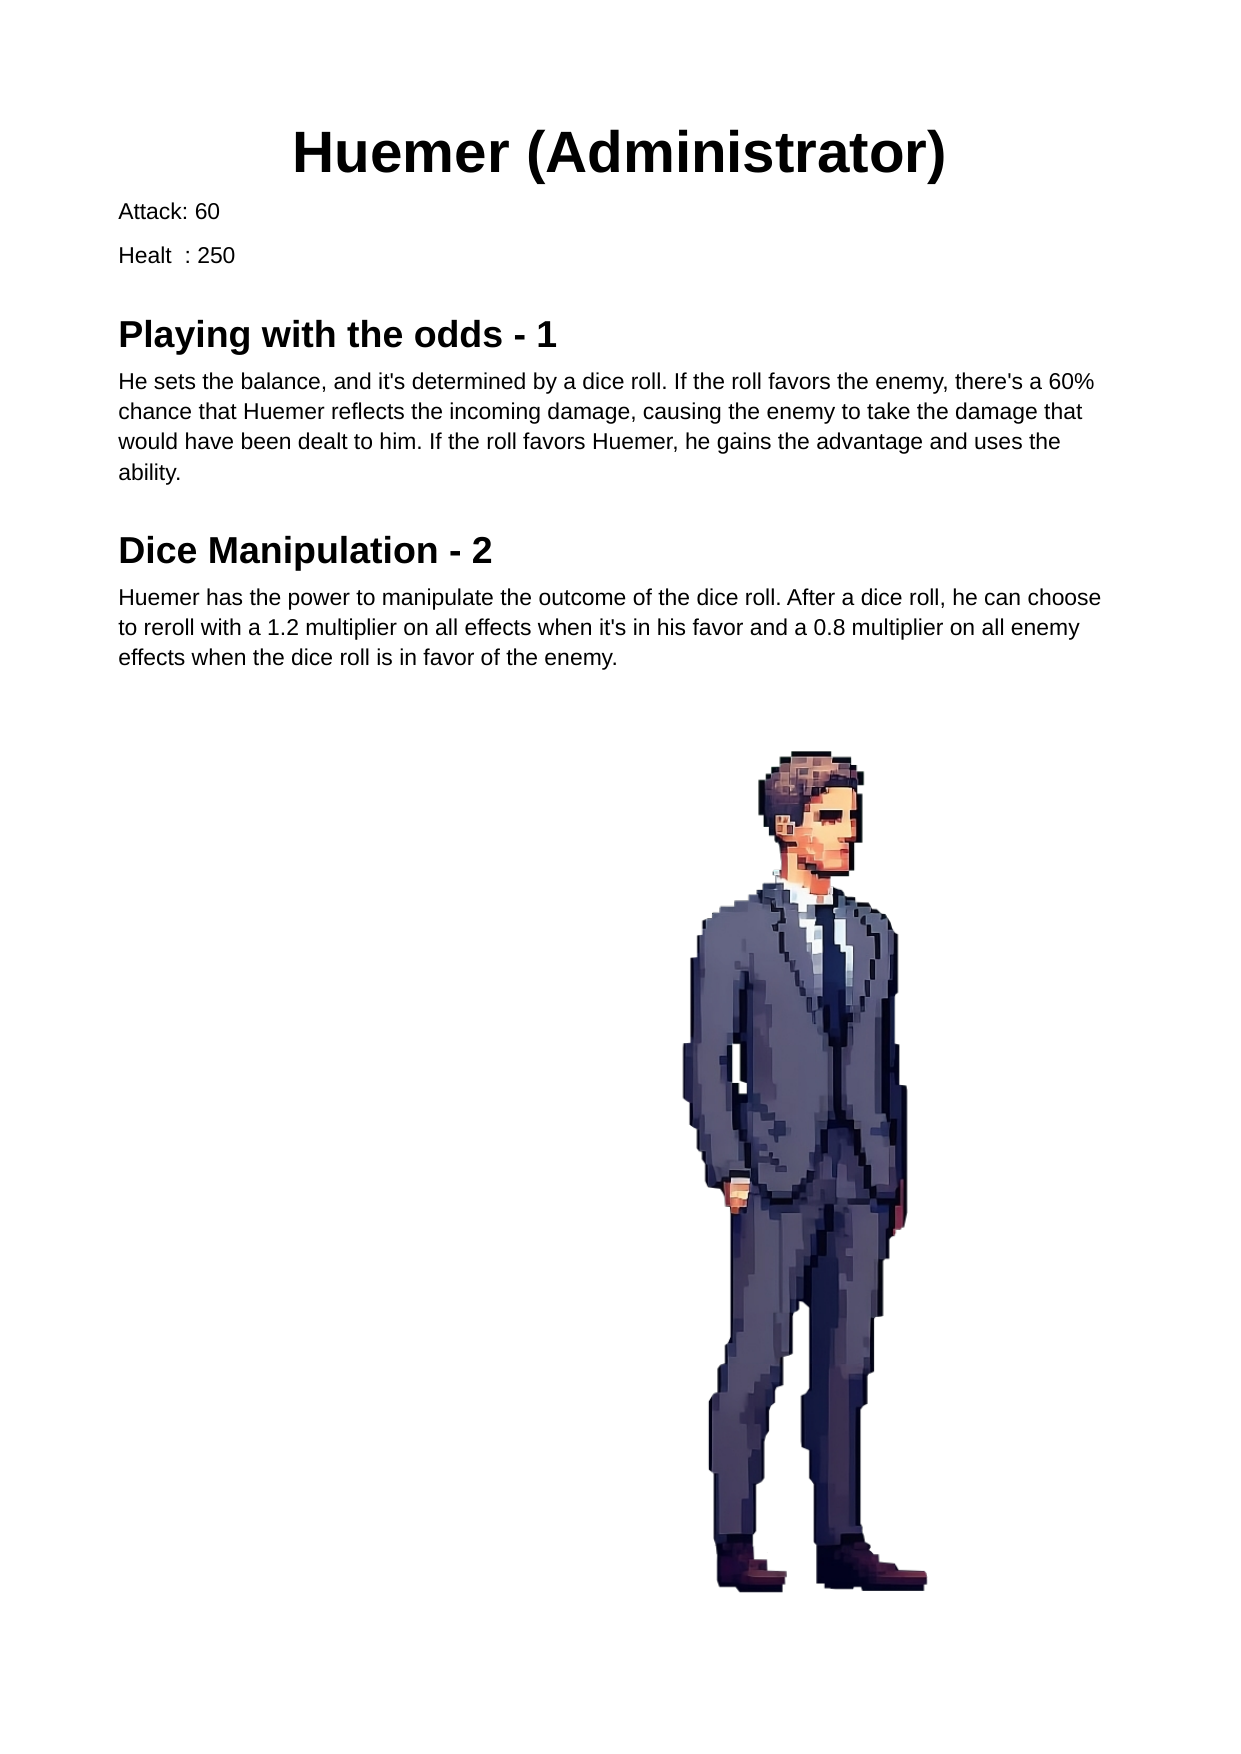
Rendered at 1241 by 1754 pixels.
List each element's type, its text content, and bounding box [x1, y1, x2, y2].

subtitle Dice Manipulation - 2 [118, 528, 1122, 571]
text Healt : 250 [118, 242, 1122, 269]
title Huemer (Administrator) [118, 118, 1122, 185]
text Attack: 60 [118, 198, 1122, 224]
text He sets the balance, and it's determined by a dice roll. If the roll favors the enemy, there's a 60% chance that Huemer reflects the incoming damage, causing the enemy to take the damage that would have been dealt to him. If the roll favors Huemer, he gains the advantage and uses the ability. [118, 368, 1122, 485]
picture [629, 701, 993, 1657]
subtitle Playing with the odds - 1 [118, 312, 1122, 355]
text Huemer has the power to manipulate the outcome of the dice roll. After a dice roll, he can choose to reroll with a 1.2 multiplier on all effects when it's in his favor and a 0.8 multiplier on all enemy effects when the dice roll is in favor of the enemy. [118, 584, 1122, 671]
